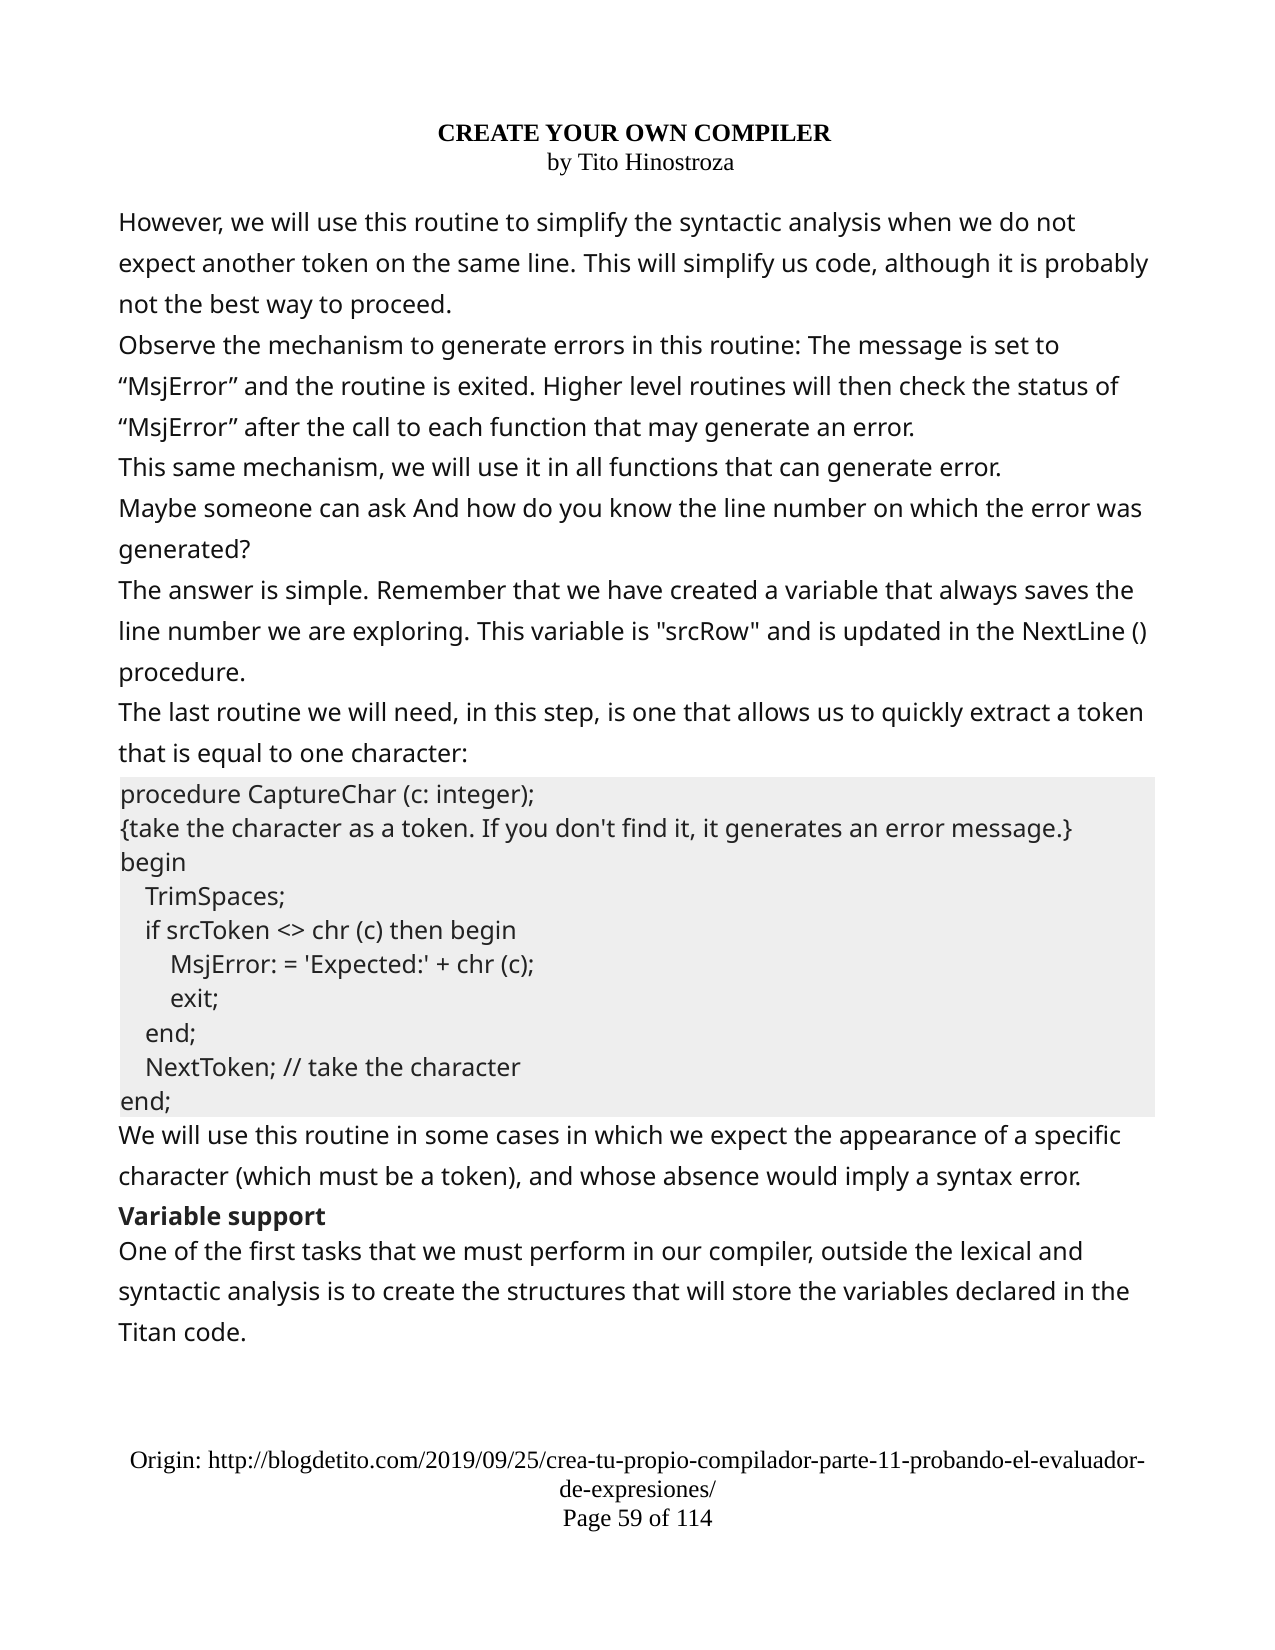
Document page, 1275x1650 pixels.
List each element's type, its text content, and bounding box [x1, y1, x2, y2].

text if srcToken <> chr (c) then begin [120, 913, 1155, 947]
text begin [120, 845, 1155, 879]
text exit; [120, 981, 1155, 1015]
text end; [120, 1083, 1155, 1117]
text {take the character as a token. If you don't find it, it generates an error message.} [120, 811, 1155, 845]
text TrimSpaces; [120, 879, 1155, 913]
text However, we will use this routine to simplify the syntactic analysis when we do not expect another token on the same line. This will simplify us code, although it is probably not the best way to proceed. [118, 205, 1157, 321]
text The answer is simple. Remember that we have created a variable that always saves the line number we are exploring. This variable is "srcRow" and is updated in the NextLine () procedure. [118, 573, 1157, 688]
text This same mechanism, we will use it in all functions that can generate error. [118, 450, 1157, 484]
text Maybe someone can ask And how do you know the line number on which the error was generated? [118, 491, 1157, 566]
text Observe the mechanism to generate errors in this routine: The message is set to “MsjError” and the routine is exited. Higher level routines will then check the status of “MsjError” after the call to each function that may generate an error. [118, 328, 1157, 443]
text We will use this routine in some cases in which we expect the appearance of a specific character (which must be a token), and whose absence would imply a syntax error. [118, 1117, 1157, 1192]
text NextToken; // take the character [120, 1049, 1155, 1083]
text One of the first tasks that we must perform in our compiler, outside the lexical and syntactic analysis is to create the structures that will store the variables declared in the Titan code. [118, 1233, 1157, 1349]
text end; [120, 1015, 1155, 1049]
text procedure CaptureChar (c: integer); [120, 777, 1155, 811]
subtitle Variable support [118, 1199, 1157, 1233]
text MsjError: = 'Expected:' + chr (c); [120, 947, 1155, 981]
text The last routine we will need, in this step, is one that allows us to quickly extract a token that is equal to one character: [118, 695, 1157, 770]
